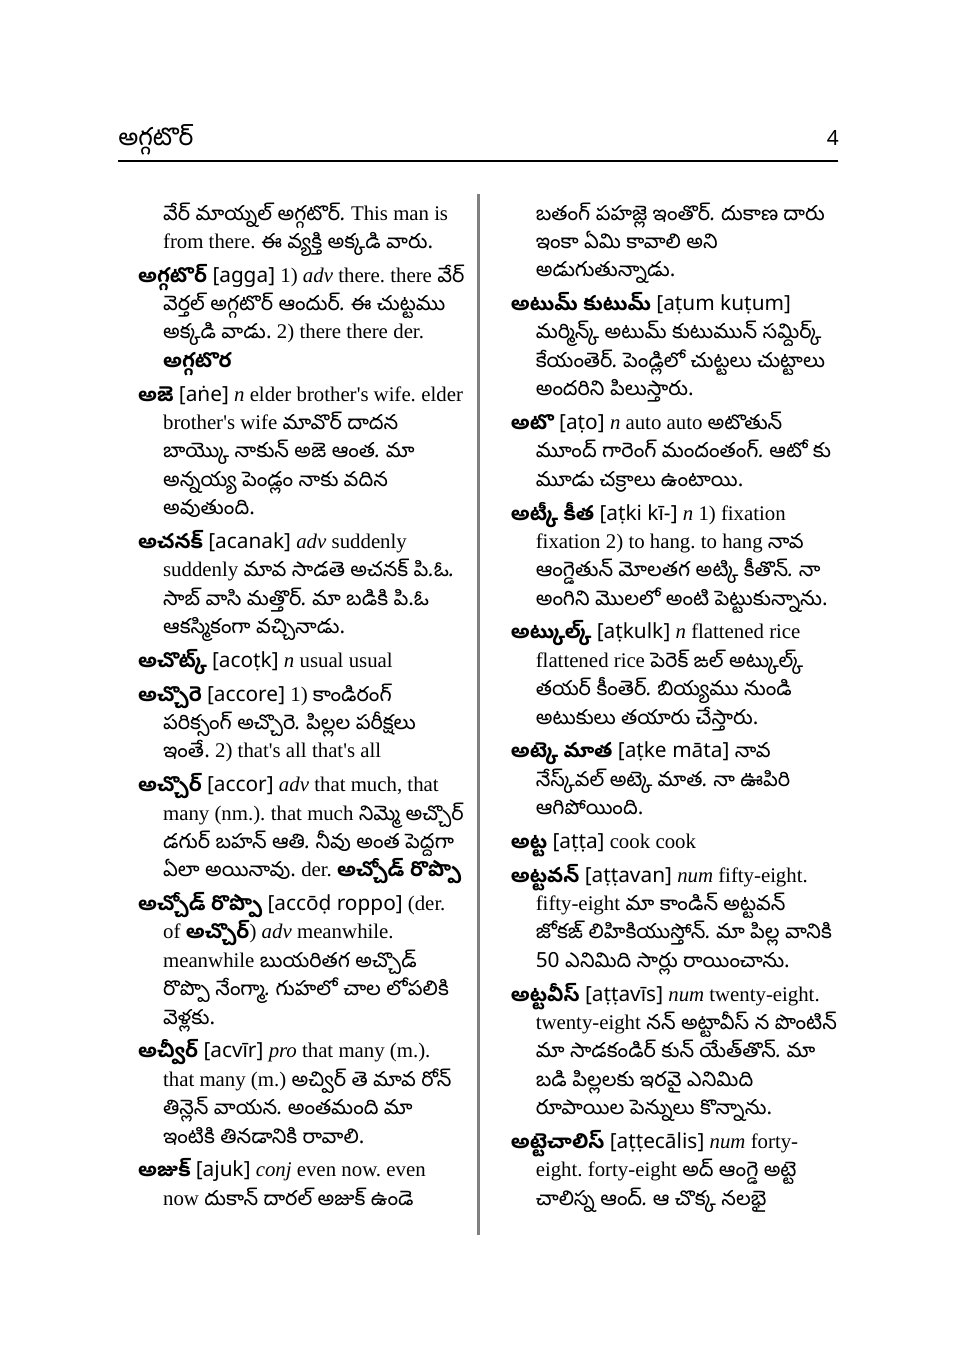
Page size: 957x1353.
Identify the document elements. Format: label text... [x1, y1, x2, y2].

text అటొ [aṭo] n auto auto అటొతున్ మూంద్ గారెంగ్ మందంతంగ్. ఆటో కు మూడు చక్రాలు ఉంటాయి. [492, 404, 837, 494]
text అట్టవన్ [aṭṭavan] num fifty-eight. fifty-eight మా కాండిన్ అట్టవన్ జోకఙ్ లిహికియుస్తోన్. మా పిల్ల వానికి 50 ఎనిమిది సార్లు రాయించాను. [492, 857, 837, 976]
text అట్టెచాలిస్ [aṭṭecālis] num forty-eight. forty-eight అద్ ఆంగ్డె అట్టె చాలిస్న ఆంద్. ఆ చొక్క నలభై [492, 1123, 837, 1216]
text అట్కుల్క్ [aṭkulk] n flattened rice flattened rice పెరెక్ ఙల్ అట్కుల్క్ తయర్ కీంతెర్. బియ్యము నుండి అటుకులు తయారు చేస్తారు. [492, 613, 837, 732]
text వేర్ మాయ్నల్ అగ్గటొర్. This man is from there. ఈ వ్యక్తి అక్కడి వారు. [119, 196, 465, 257]
text అట్టవీస్ [aṭṭavīs] num twenty-eight. twenty-eight నన్ అట్టావీస్ న పొంటిన్ మా సాడకండిర్ కున్ యేత్‌తొన్. మా బడి పిల్లలకు ఇరవై ఎనిమిది రూపాయిల పెన్నులు కొన్నాను. [492, 976, 837, 1123]
text బతంగ్ పహజ్లె ఇంతొర్. దుకాణ దారు ఇంకా ఏమి కావాలి అని అడుగుతున్నాడు. [492, 196, 837, 285]
text అట్ట [aṭṭa] cook cook [492, 823, 837, 857]
text అటుమ్ కుటుమ్ [aṭum kuṭum] మర్మిన్క్ అటుమ్ కుటుమున్ సమ్దిర్క్ కేయంతెర్. పెండ్లిలో చుట్టలు చుట్టాలు అందరిని పిలుస్తారు. [492, 285, 837, 404]
text అచ్చొర్ [accor] adv that much, that many (nm.). that much నిమ్మె అచ్చొర్ డగుర్ బహన్ ఆతి. నీవు అంత పెద్దగా ఏలా అయినావు. der. అచ్చోడ్ రొప్పొ [119, 766, 465, 885]
text అట్కె మాత [aṭke māta] నావ నేస్క్‌వల్ అట్కె మాత. నా ఊపిరి ఆగిపోయింది. [492, 732, 837, 823]
text అచనక్ [acanak] adv suddenly suddenly మావ సాడతె అచనక్ పి.ఓ. సాబ్ వాసి మత్తొర్. మా బడికి పి.ఓ ఆకస్మికంగా వచ్చినాడు. [119, 523, 465, 642]
text అఙె [aṅe] n elder brother's wife. elder brother's wife మావొర్ దాదన బాయ్కొ నాకున్ అఙె ఆంత. మా అన్నయ్య పెండ్లం నాకు వదిన అవుతుంది. [119, 376, 465, 523]
text అగ్గటొర్ [agga] 1) adv there. there వేర్ వెర్తల్ అగ్గటొర్ ఆందుర్. ఈ చుట్టము అక్కడి వాడు. 2) there there der. అగ్గటొర [119, 257, 465, 376]
text అట్కీ కీత [aṭki kī-] n 1) fixation fixation 2) to hang. to hang నావ ఆంగ్డెతున్ మోలతగ అట్కి కీతొన్. నా అంగిని మొలలో అంటి పెట్టుకున్నాను. [492, 494, 837, 613]
text అచొట్క్ [acoṭk] n usual usual [119, 642, 465, 676]
text అజుక్ [ajuk] conj even now. even now దుకాన్ దారల్ అజుక్ ఉండె [119, 1151, 465, 1216]
text అచ్చొరె [accore] 1) కాండిరంగ్ పరిక్సంగ్ అచ్చొరె. పిల్లల పరీక్షలు ఇంతే. 2) that's all that's all [119, 676, 465, 766]
text అచ్వీర్ [acvīr] pro that many (m.). that many (m.) అచ్విర్ తె మావ రోన్ తిన్లెన్ వాయన. అంతమంది మా ఇంటికి తినడానికి రావాలి. [119, 1032, 465, 1151]
text అచ్చోడ్ రొప్పొ [accōḍ roppo] (der. of అచ్చొర్) adv meanwhile. meanwhile బుయరితగ అచ్చొడ్ రొప్పొ నేంగ్మా. గుహలో చాల లోపలికి వెళ్లకు. [119, 885, 465, 1032]
